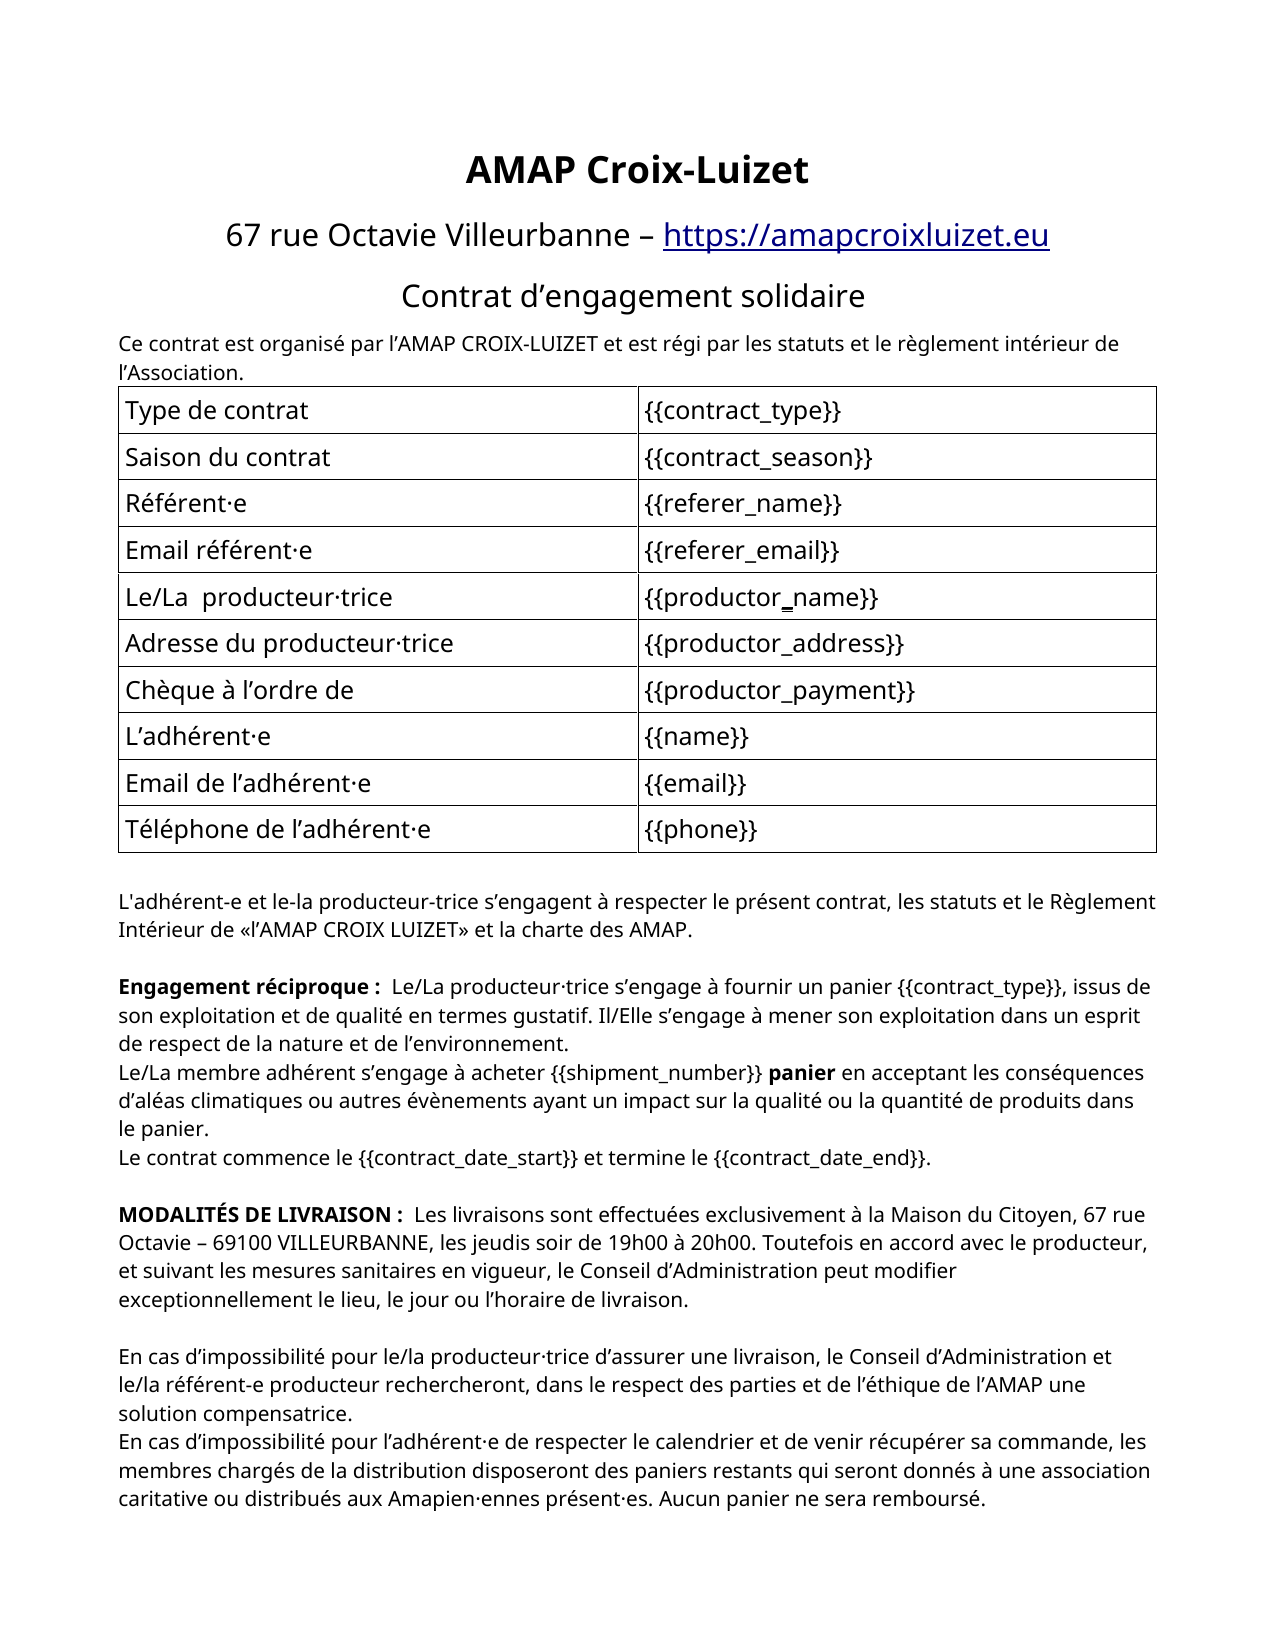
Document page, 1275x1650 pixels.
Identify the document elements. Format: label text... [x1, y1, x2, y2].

table_cell Le/La producteur·trice [119, 574, 637, 619]
table_cell {{email}} [639, 760, 1156, 805]
table_cell {{phone}} [639, 806, 1156, 852]
text En cas d’impossibilité pour le/la producteur·trice d’assurer une livraison, le Conseil d’Administration et le/la référent-e producteur rechercheront, dans le respect des parties et de l’éthique de l’AMAP une solution compensatrice. [118, 1342, 1157, 1427]
table_cell Email de l’adhérent·e [119, 760, 637, 805]
table_cell Email référent·e [119, 527, 637, 572]
table_cell L’adhérent·e [119, 713, 637, 759]
text L'adhérent-e et le-la producteur-trice s’engagent à respecter le présent contrat, les statuts et le Règlement Intérieur de «l’AMAP CROIX LUIZET» et la charte des AMAP. [118, 887, 1157, 944]
table_cell Adresse du producteur·trice [119, 620, 637, 666]
table_cell {{referer_name}} [639, 480, 1156, 526]
table_cell Saison du contrat [119, 434, 637, 479]
text Engagement réciproque : Le/La producteur·trice s’engage à fournir un panier {{contract_type}}, issus de son exploitation et de qualité en termes gustatif. Il/Elle s’engage à mener son exploitation dans un esprit de respect de la nature et de l’environnement. [118, 972, 1157, 1058]
table_cell {{productor_payment}} [639, 667, 1156, 712]
table_cell Chèque à l’ordre de [119, 667, 637, 712]
subtitle Contrat d’engagement solidaire [118, 274, 1157, 317]
subtitle 67 rue Octavie Villeurbanne – https://amapcroixluizet.eu [118, 213, 1157, 256]
table_cell {{contract_season}} [639, 434, 1156, 479]
text Le contrat commence le {{contract_date_start}} et termine le {{contract_date_end}}. [118, 1143, 1157, 1171]
table_cell {{productor_address}} [639, 620, 1156, 666]
table_header Type de contrat [119, 387, 637, 433]
table_cell {{referer_email}} [639, 527, 1156, 572]
text MODALITÉS DE LIVRAISON : Les livraisons sont effectuées exclusivement à la Maison du Citoyen, 67 rue Octavie – 69100 VILLEURBANNE, les jeudis soir de 19h00 à 20h00. Toutefois en accord avec le producteur, et suivant les mesures sanitaires en vigueur, le Conseil d’Administration peut modifier exceptionnellement le lieu, le jour ou l’horaire de livraison. [118, 1200, 1157, 1313]
table_cell {{productor_name}} [639, 574, 1156, 619]
text Le/La membre adhérent s’engage à acheter {{shipment_number}} panier en acceptant les conséquences d’aléas climatiques ou autres évènements ayant un impact sur la qualité ou la quantité de produits dans le panier. [118, 1058, 1157, 1143]
table_cell Téléphone de l’adhérent·e [119, 806, 637, 852]
table_cell {{name}} [639, 713, 1156, 759]
table_cell Référent·e [119, 480, 637, 526]
text Ce contrat est organisé par l’AMAP CROIX-LUIZET et est régi par les statuts et le règlement intérieur de l’Association. [118, 329, 1157, 386]
subtitle AMAP Croix-Luizet [118, 143, 1157, 194]
table_header {{contract_type}} [639, 387, 1156, 433]
text En cas d’impossibilité pour l’adhérent·e de respecter le calendrier et de venir récupérer sa commande, les membres chargés de la distribution disposeront des paniers restants qui seront donnés à une association caritative ou distribués aux Amapien·ennes présent·es. Aucun panier ne sera remboursé. [118, 1427, 1157, 1513]
